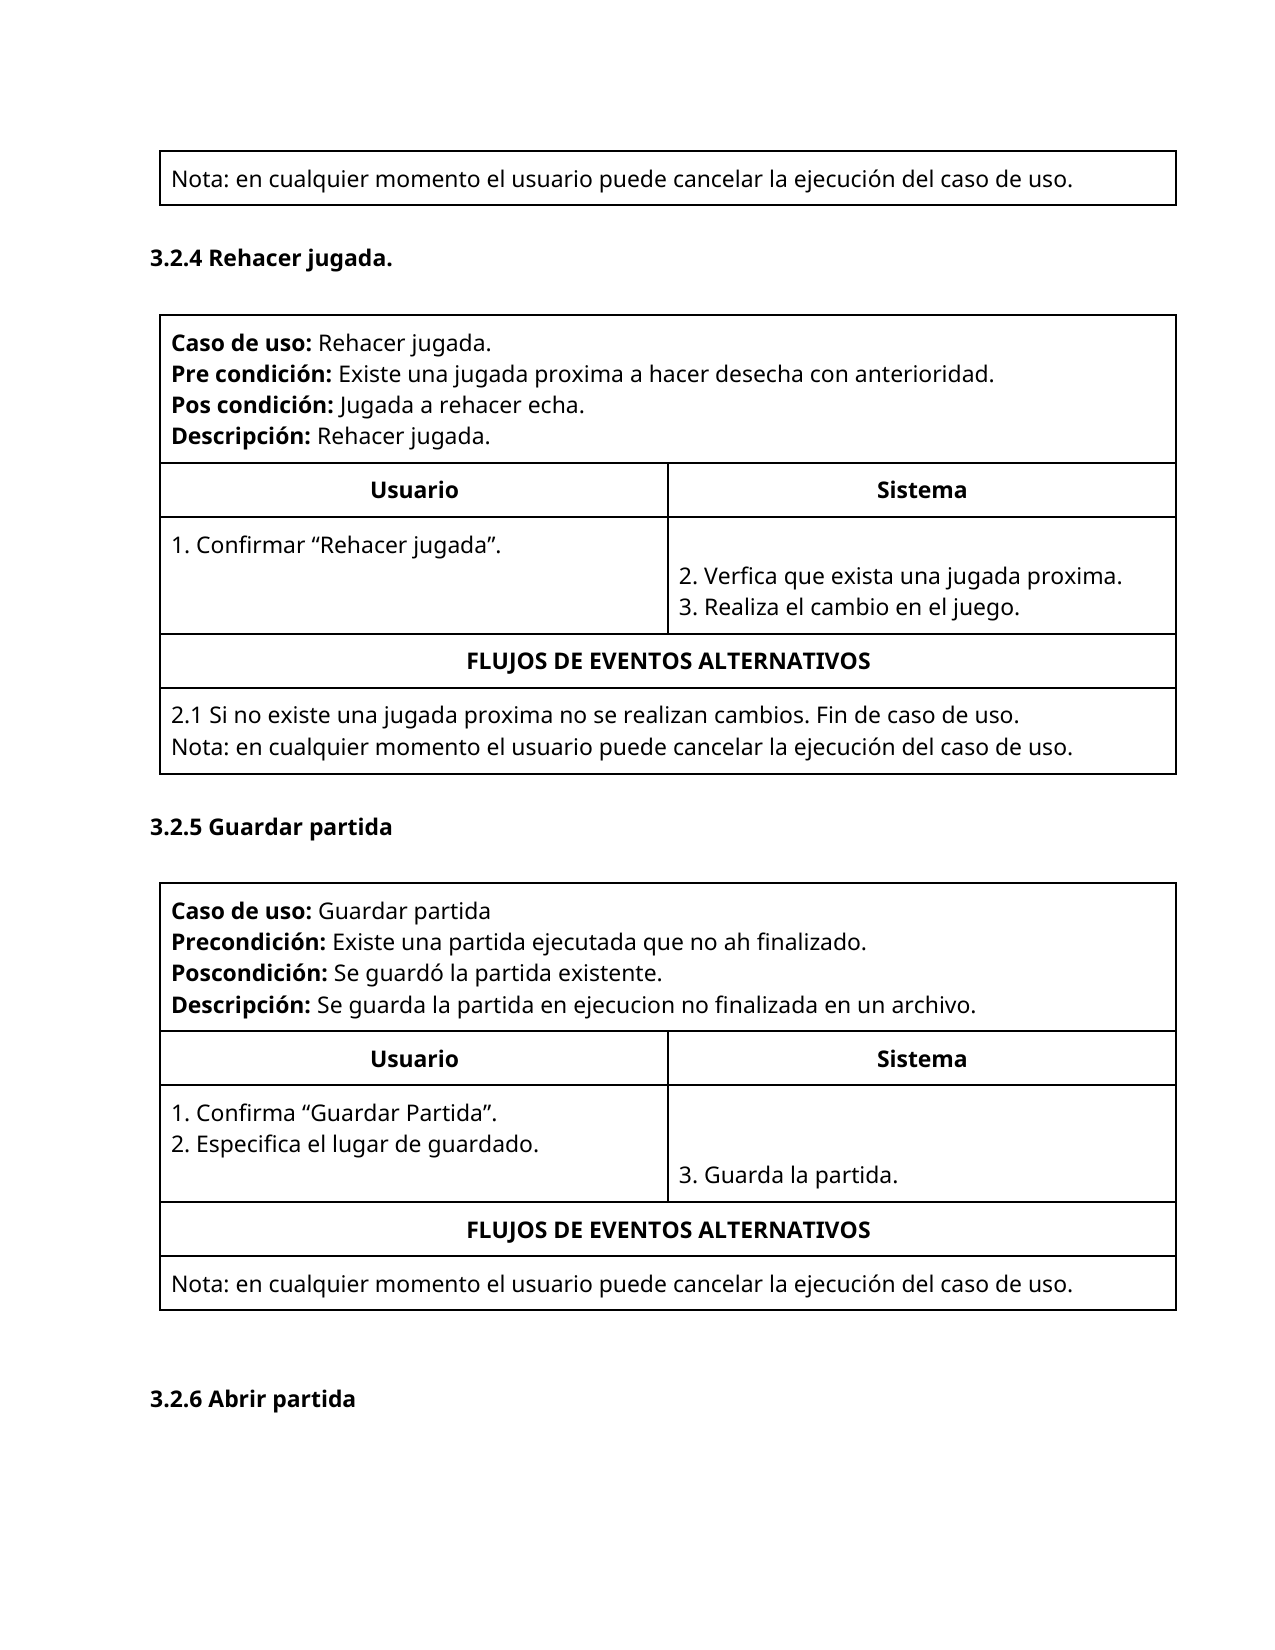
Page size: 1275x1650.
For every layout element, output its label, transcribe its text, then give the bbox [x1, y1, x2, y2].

text 3.2.5 Guardar partida [150, 810, 1166, 842]
table_cell FLUJOS DE EVENTOS ALTERNATIVOS [161, 1203, 1175, 1255]
table_cell Usuario [161, 464, 667, 516]
table_cell Sistema [669, 1032, 1175, 1084]
table_cell FLUJOS DE EVENTOS ALTERNATIVOS [161, 635, 1175, 687]
text 3.2.6 Abrir partida [150, 1383, 1166, 1414]
table_cell 2.1 Si no existe una jugada proxima no se realizan cambios. Fin de caso de uso. Nota: en cualquier momento el usuario puede cancelar la ejecución del caso de uso. [161, 689, 1175, 772]
table_cell Nota: en cualquier momento el usuario puede cancelar la ejecución del caso de uso. [161, 1257, 1175, 1309]
table_cell 1. Confirma “Guardar Partida”. 2. Especifica el lugar de guardado. [161, 1086, 667, 1201]
table_cell Sistema [669, 464, 1175, 516]
table_cell 1. Confirmar “Rehacer jugada”. [161, 518, 667, 633]
table_cell 3. Guarda la partida. [669, 1086, 1175, 1201]
table_header Caso de uso: Rehacer jugada. Pre condición: Existe una jugada proxima a hacer desecha con anterioridad. Pos condición: Jugada a rehacer echa. Descripción: Rehacer jugada. [161, 316, 1175, 462]
text 3.2.4 Rehacer jugada. [150, 242, 1166, 273]
table_header Caso de uso: Guardar partida Precondición: Existe una partida ejecutada que no ah finalizado. Poscondición: Se guardó la partida existente. Descripción: Se guarda la partida en ejecucion no finalizada en un archivo. [161, 884, 1175, 1030]
table_cell Nota: en cualquier momento el usuario puede cancelar la ejecución del caso de uso. [161, 152, 1175, 204]
table_cell Usuario [161, 1032, 667, 1084]
table_cell 2. Verfica que exista una jugada proxima. 3. Realiza el cambio en el juego. [669, 518, 1175, 633]
